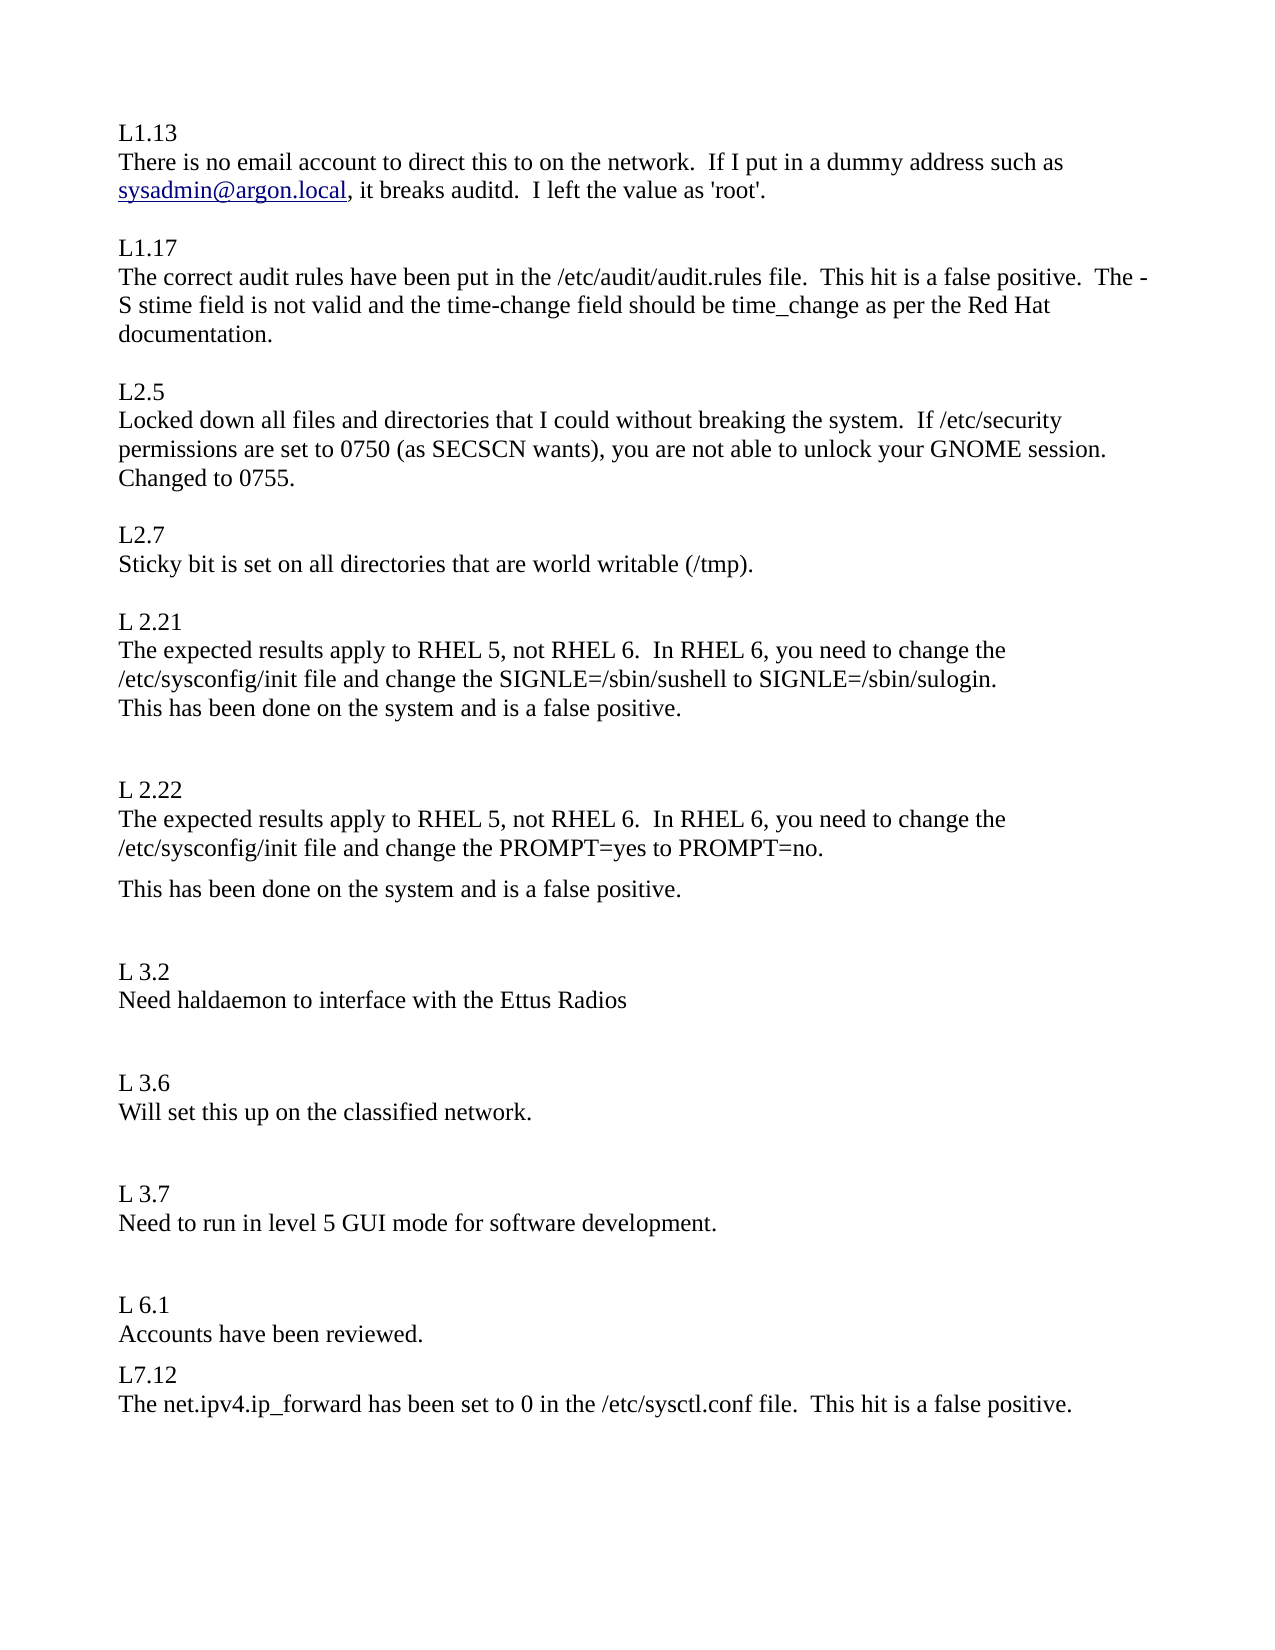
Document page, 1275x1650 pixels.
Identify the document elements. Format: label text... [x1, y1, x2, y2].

text L2.7 Sticky bit is set on all directories that are world writable (/tmp). [118, 521, 1157, 578]
text L 2.21 [118, 607, 1157, 636]
text The expected results apply to RHEL 5, not RHEL 6. In RHEL 6, you need to change the /etc/sysconfig/init file and change the SIGNLE=/sbin/sushell to SIGNLE=/sbin/sulogin. [118, 636, 1157, 693]
text This has been done on the system and is a false positive. [118, 693, 1157, 722]
text L1.13 There is no email account to direct this to on the network. If I put in a dummy address such as sysadmin@argon.local, it breaks auditd. I left the value as 'root'. [118, 118, 1157, 204]
text L7.12 The net.ipv4.ip_forward has been set to 0 in the /etc/sysctl.conf file. This hit is a false positive. [118, 1361, 1157, 1418]
text L 3.2 Need haldaemon to interface with the Ettus Radios [118, 957, 1157, 1014]
text L 3.7 Need to run in level 5 GUI mode for software development. [118, 1179, 1157, 1237]
text L 6.1 Accounts have been reviewed. [118, 1291, 1157, 1348]
text L 2.22 The expected results apply to RHEL 5, not RHEL 6. In RHEL 6, you need to change the /etc/sysconfig/init file and change the PROMPT=yes to PROMPT=no. [118, 776, 1157, 862]
text L 3.6 Will set this up on the classified network. [118, 1068, 1157, 1126]
text L1.17 The correct audit rules have been put in the /etc/audit/audit.rules file. This hit is a false positive. The -S stime field is not valid and the time-change field should be time_change as per the Red Hat documentation. [118, 233, 1157, 348]
text This has been done on the system and is a false positive. [118, 874, 1157, 903]
text L2.5 Locked down all files and directories that I could without breaking the system. If /etc/security permissions are set to 0750 (as SECSCN wants), you are not able to unlock your GNOME session. Changed to 0755. [118, 377, 1157, 492]
